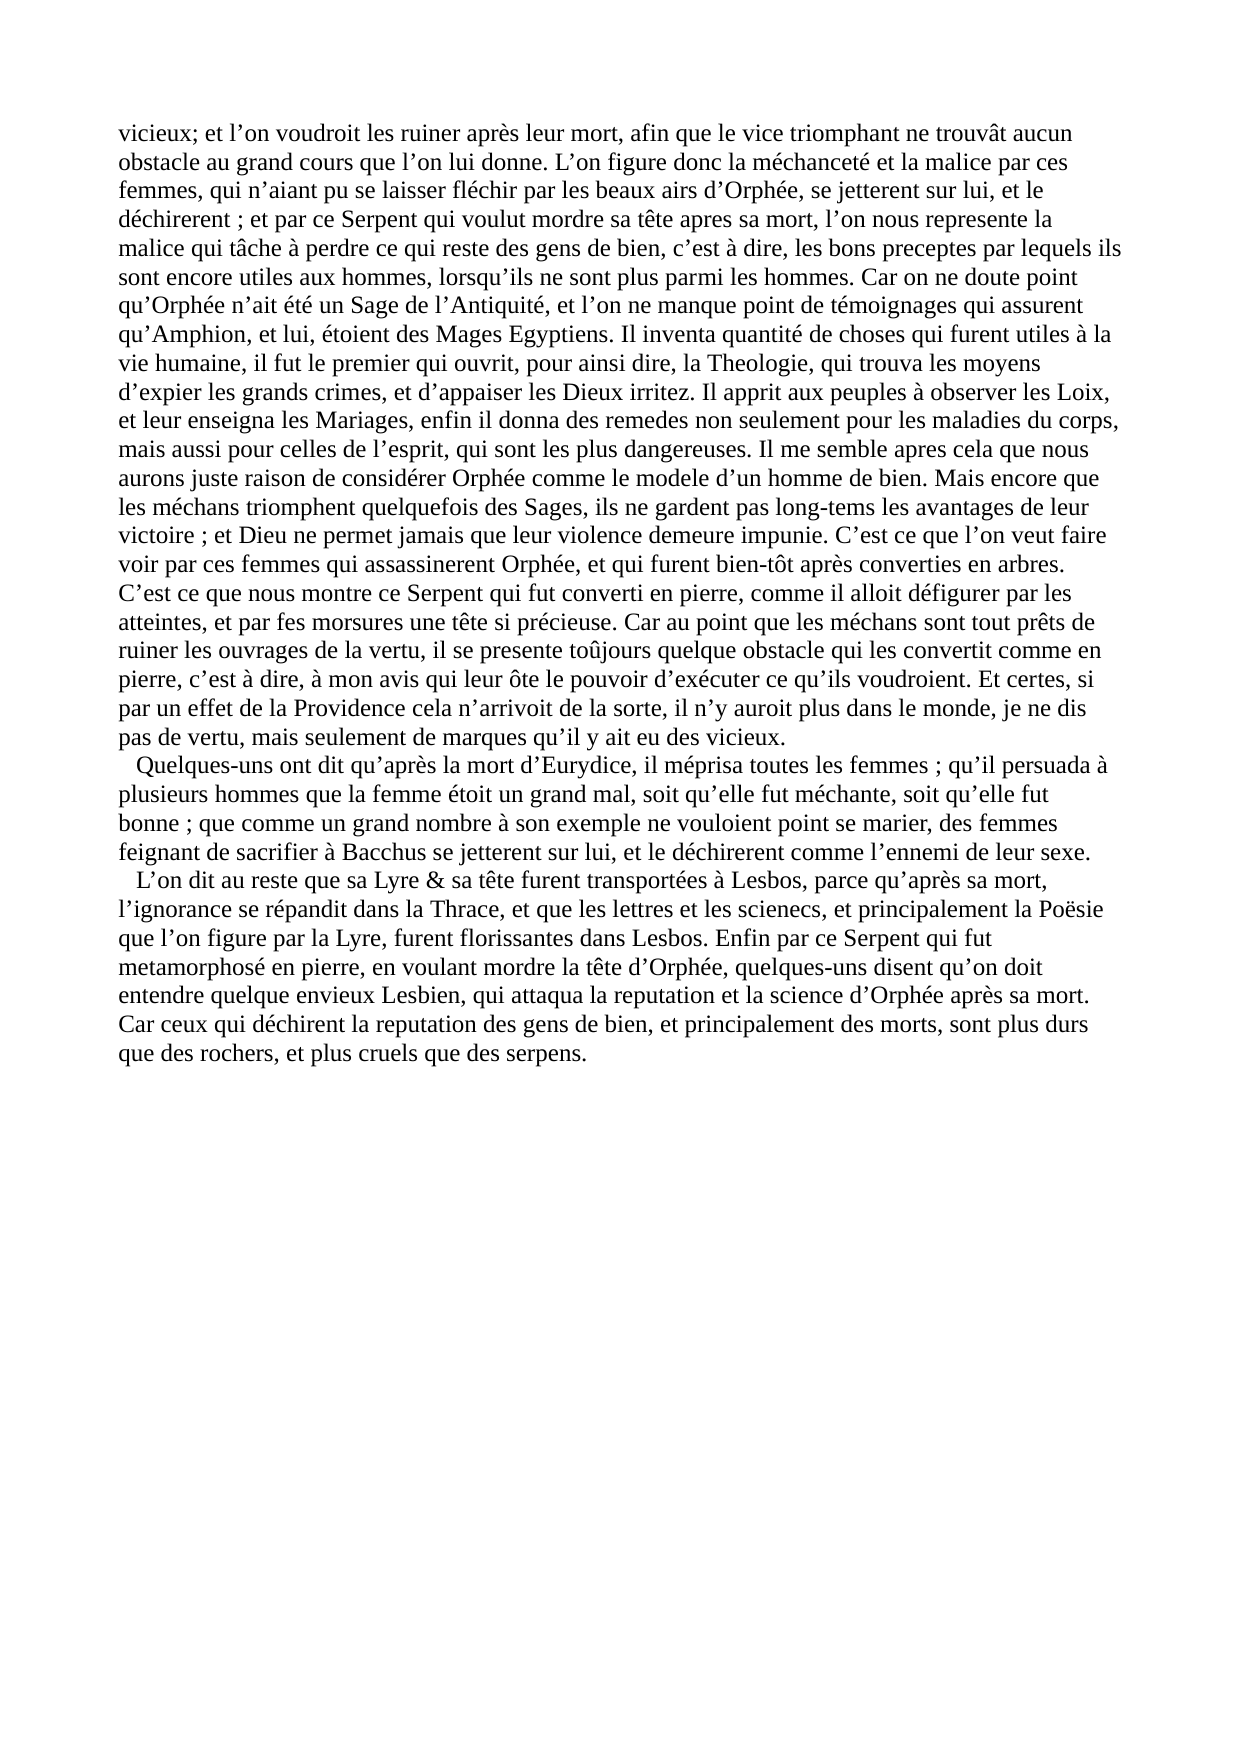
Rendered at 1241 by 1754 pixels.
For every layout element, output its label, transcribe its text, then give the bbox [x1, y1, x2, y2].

text L’on dit au reste que sa Lyre & sa tête furent transportées à Lesbos, parce qu’après sa mort, l’ignorance se répandit dans la Thrace, et que les lettres et les scienecs, et princi­palement la Poësie que l’on figure par la Lyre, furent florissantes dans Lesbos. Enfin par ce Serpent qui fut metamorphosé en pierre, en voulant mordre la tête d’Orphée, quel­ques-uns disent qu’on doit entendre quelque envieux Les­bien, qui attaqua la reputation et la science d’Orphée après sa mort. Car ceux qui déchirent la reputation des gens de bien, et principalement des morts, sont plus durs que des rochers, et plus cruels que des serpens. [118, 866, 1122, 1067]
text Quelques-uns ont dit qu’après la mort d’Eurydice, il méprisa toutes les femmes ; qu’il persuada à plusieurs hommes que la femme étoit un grand mal, soit qu’elle fut méchante, soit qu’elle fut bonne ; que comme un grand nombre à son exemple ne vouloient point se marier, des femmes feignant de sacrifier à Bacchus se jetterent sur lui, et le déchirerent comme l’ennemi de leur sexe. [118, 751, 1122, 866]
text vicieux; et l’on voudroit les ruiner après leur mort, afin que le vice triomphant ne trouvât aucun obstacle au grand cours que l’on lui donne. L’on figure donc la méchanceté et la malice par ces femmes, qui n’aiant pu se laisser fléchir par les beaux airs d’Orphée, se jetterent sur lui, et le déchirerent ; et par ce Serpent qui voulut mordre sa tête apres sa mort, l’on nous represente la malice qui tâche à perdre ce qui reste des gens de bien, c’est à dire, les bons preceptes par lequels ils sont encore utiles aux hommes, lorsqu’ils ne sont plus par­mi les hommes. Car on ne doute point qu’Orphée n’ait été un Sage de l’Antiquité, et l’on ne manque point de témoig­nages qui assurent qu’Amphion, et lui, étoient des Ma­ges Egyptiens. Il inventa quantité de choses qui furent utiles à la vie humaine, il fut le premier qui ouvrit, pour ainsi dire, la Theologie, qui trouva les moyens d’expier les grands crimes, et d’appaiser les Dieux irritez. Il apprit aux peu­ples à observer les Loix, et leur enseigna les Mariages, enfin il donna des remedes non seulement pour les maladies du corps, mais aussi pour celles de l’esprit, qui sont les plus dangereuses. Il me semble apres cela que nous aurons juste raison de considérer Orphée comme le modele d’un homme de bien. Mais encore que les méchans triomphent quelquefois des Sages, ils ne gardent pas long-tems les avantages de leur victoire ; et Dieu ne permet jamais que leur violence demeure impunie. C’est ce que l’on veut faire voir par ces femmes qui assassinerent Orphée, et qui furent bien-tôt après converties en arbres. C’est ce que nous montre ce Ser­pent qui fut converti en pierre, comme il alloit défigurer par les atteintes, et par fes morsures une tête si précieuse. Car au point que les méchans sont tout prêts de ruiner les ouvrages de la vertu, il se presente toûjours quelque obstacle qui les convertit comme en pierre, c’est à dire, à mon avis qui leur ôte le pouvoir d’exécuter ce qu’ils voudroient. Et cer­tes, si par un effet de la Providence cela n’arrivoit de la sorte, il n’y auroit plus dans le monde, je ne dis pas de vertu, mais seulement de marques qu’il y ait eu des vi­cieux. [118, 118, 1122, 751]
